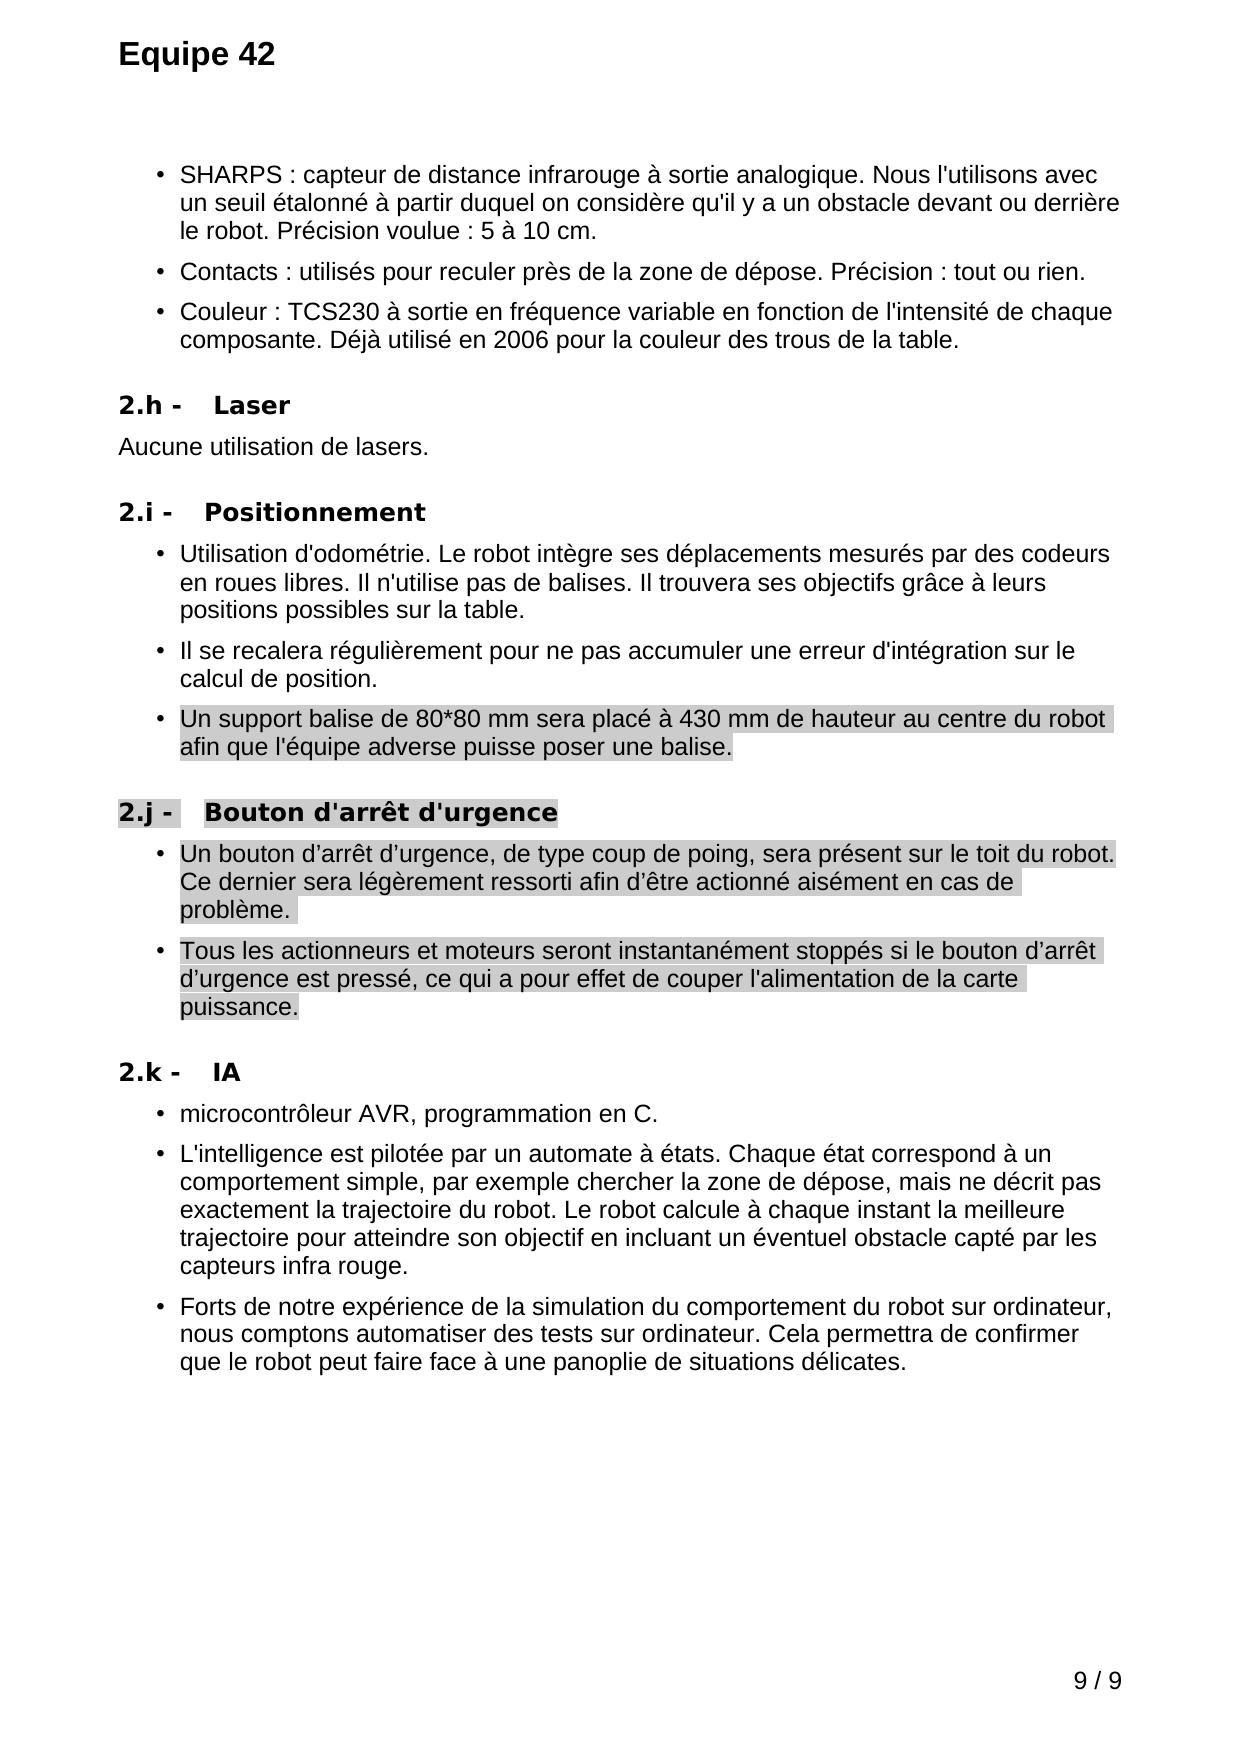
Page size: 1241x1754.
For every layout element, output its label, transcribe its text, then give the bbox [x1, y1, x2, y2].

list L'intelligence est pilotée par un automate à états. Chaque état correspond à un comportement simple, par exemple chercher la zone de dépose, mais ne décrit pas exactement la trajectoire du robot. Le robot calcule à chaque instant la meilleure trajectoire pour atteindre son objectif en incluant un éventuel obstacle capté par les capteurs infra rouge. [156, 1140, 1122, 1280]
subtitle Bouton d'arrêt d'urgence [118, 798, 1122, 828]
subtitle IA [118, 1058, 1122, 1087]
subtitle Positionnement [118, 499, 1122, 528]
list Forts de notre expérience de la simulation du comportement du robot sur ordinateur, nous comptons automatiser des tests sur ordinateur. Cela permettra de confirmer que le robot peut faire face à une panoplie de situations délicates. [156, 1292, 1122, 1376]
list Tous les actionneurs et moteurs seront instantanément stoppés si le bouton d’arrêt d’urgence est pressé, ce qui a pour effet de couper l'alimentation de la carte puissance. [156, 937, 1122, 1020]
list SHARPS : capteur de distance infrarouge à sortie analogique. Nous l'utilisons avec un seuil étalonné à partir duquel on considère qu'il y a un obstacle devant ou derrière le robot. Précision voulue : 5 à 10 cm. [156, 161, 1122, 245]
subtitle Laser [118, 392, 1122, 421]
list Un bouton d’arrêt d’urgence, de type coup de poing, sera présent sur le toit du robot. Ce dernier sera légèrement ressorti afin d’être actionné aisément en cas de problème. [156, 840, 1122, 924]
list Un support balise de 80*80 mm sera placé à 430 mm de hauteur au centre du robot afin que l'équipe adverse puisse poser une balise. [156, 705, 1122, 761]
list Couleur : TCS230 à sortie en fréquence variable en fonction de l'intensité de chaque composante. Déjà utilisé en 2006 pour la couleur des trous de la table. [156, 298, 1122, 354]
list Il se recalera régulièrement pour ne pas accumuler une erreur d'intégration sur le calcul de position. [156, 637, 1122, 693]
list Utilisation d'odométrie. Le robot intègre ses déplacements mesurés par des codeurs en roues libres. Il n'utilise pas de balises. Il trouvera ses objectifs grâce à leurs positions possibles sur la table. [156, 540, 1122, 624]
list Contacts : utilisés pour reculer près de la zone de dépose. Précision : tout ou rien. [156, 258, 1122, 286]
list microcontrôleur AVR, programmation en C. [156, 1099, 1122, 1128]
text Aucune utilisation de lasers. [118, 433, 1122, 461]
